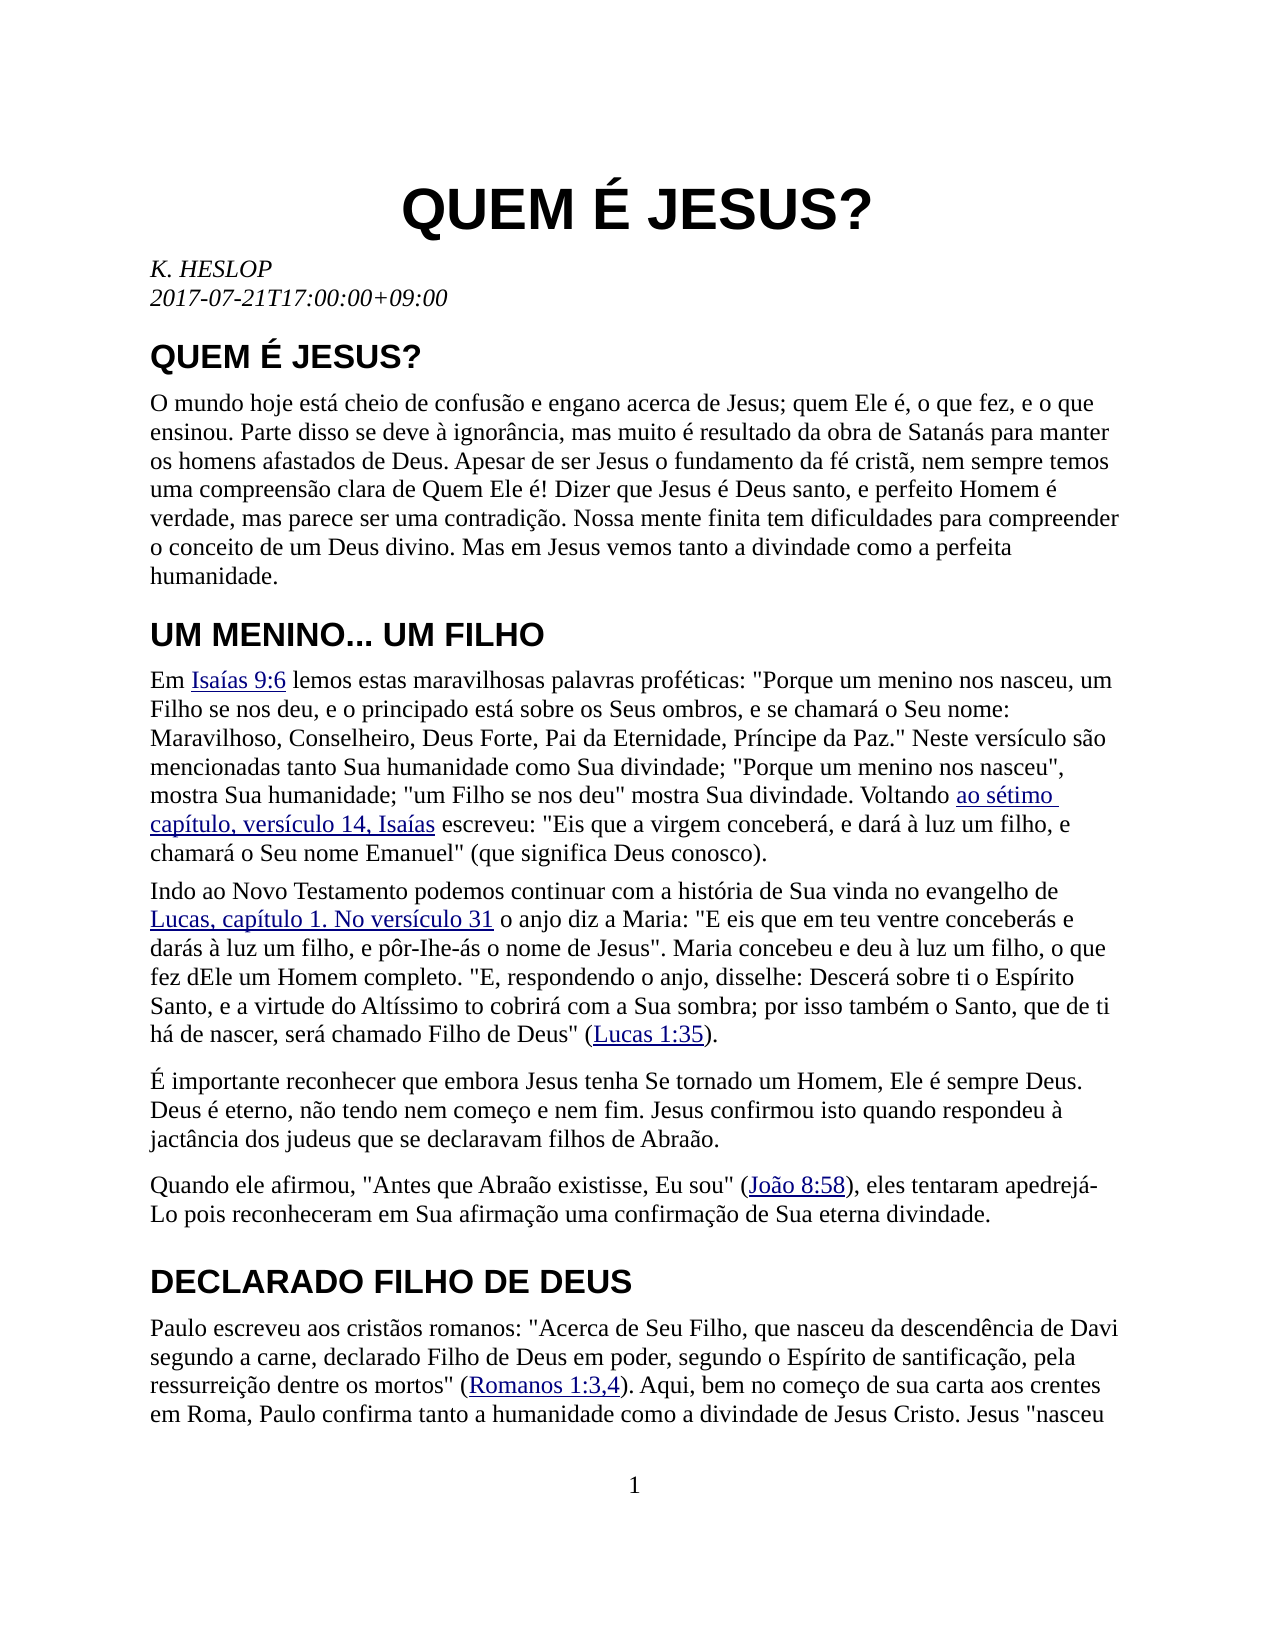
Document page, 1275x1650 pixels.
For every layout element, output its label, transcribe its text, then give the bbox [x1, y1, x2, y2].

text Quando ele afirmou, "Antes que Abraão existisse, Eu sou" (João 8:58), eles tentaram apedrejá-Lo pois reconheceram em Sua afirmação uma confirmação de Sua eterna divindade. [150, 1170, 1125, 1228]
text O mundo hoje está cheio de confusão e engano acerca de Jesus; quem Ele é, o que fez, e o que ensinou. Parte disso se deve à ignorância, mas muito é resultado da obra de Satanás para manter os homens afastados de Deus. Apesar de ser Jesus o fundamento da fé cristã, nem sempre temos uma compreensão clara de Quem Ele é! Dizer que Jesus é Deus santo, e perfeito Homem é verdade, mas parece ser uma contradição. Nossa mente finita tem dificuldades para compreender o conceito de um Deus divino. Mas em Jesus vemos tanto a divindade como a perfeita humanidade. [150, 388, 1125, 589]
text K. HESLOP [150, 254, 1125, 283]
text 2017-07-21T17:00:00+09:00 [150, 283, 1125, 312]
text Indo ao Novo Testamento podemos continuar com a história de Sua vinda no evangelho de Lucas, capítulo 1. No versículo 31 o anjo diz a Maria: "E eis que em teu ventre conceberás e darás à luz um filho, e pôr-Ihe-ás o nome de Jesus". Maria concebeu e deu à luz um filho, o que fez dEle um Homem completo. "E, respondendo o anjo, disselhe: Descerá sobre ti o Espírito Santo, e a virtude do Altíssimo to cobrirá com a Sua sombra; por isso também o Santo, que de ti há de nascer, será chamado Filho de Deus" (Lucas 1:35). [150, 876, 1125, 1048]
text É importante reconhecer que embora Jesus tenha Se tornado um Homem, Ele é sempre Deus. Deus é eterno, não tendo nem começo e nem fim. Jesus confirmou isto quando respondeu à jactância dos judeus que se declaravam filhos de Abraão. [150, 1066, 1125, 1152]
subtitle UM MENINO... UM FILHO [150, 614, 1125, 653]
subtitle DECLARADO FILHO DE DEUS [150, 1262, 1125, 1301]
text Em Isaías 9:6 lemos estas maravilhosas palavras proféticas: "Porque um menino nos nasceu, um Filho se nos deu, e o principado está sobre os Seus ombros, e se chamará o Seu nome: Maravilhoso, Conselheiro, Deus Forte, Pai da Eternidade, Príncipe da Paz." Neste versículo são mencionadas tanto Sua humanidade como Sua divindade; "Porque um menino nos nasceu", mostra Sua humanidade; "um Filho se nos deu" mostra Sua divindade. Voltando ao sétimo capítulo, versículo 14, Isaías escreveu: "Eis que a virgem conceberá, e dará à luz um filho, e chamará o Seu nome Emanuel" (que significa Deus conosco). [150, 666, 1125, 867]
title QUEM É JESUS? [150, 175, 1125, 242]
subtitle QUEM É JESUS? [150, 337, 1125, 376]
text Paulo escreveu aos cristãos romanos: "Acerca de Seu Filho, que nasceu da descendência de Davi segundo a carne, declarado Filho de Deus em poder, segundo o Espírito de santificação, pela ressurreição dentre os mortos" (Romanos 1:3,4). Aqui, bem no começo de sua carta aos crentes em Roma, Paulo confirma tanto a humanidade como a divindade de Jesus Cristo. Jesus "nasceu [150, 1313, 1125, 1428]
